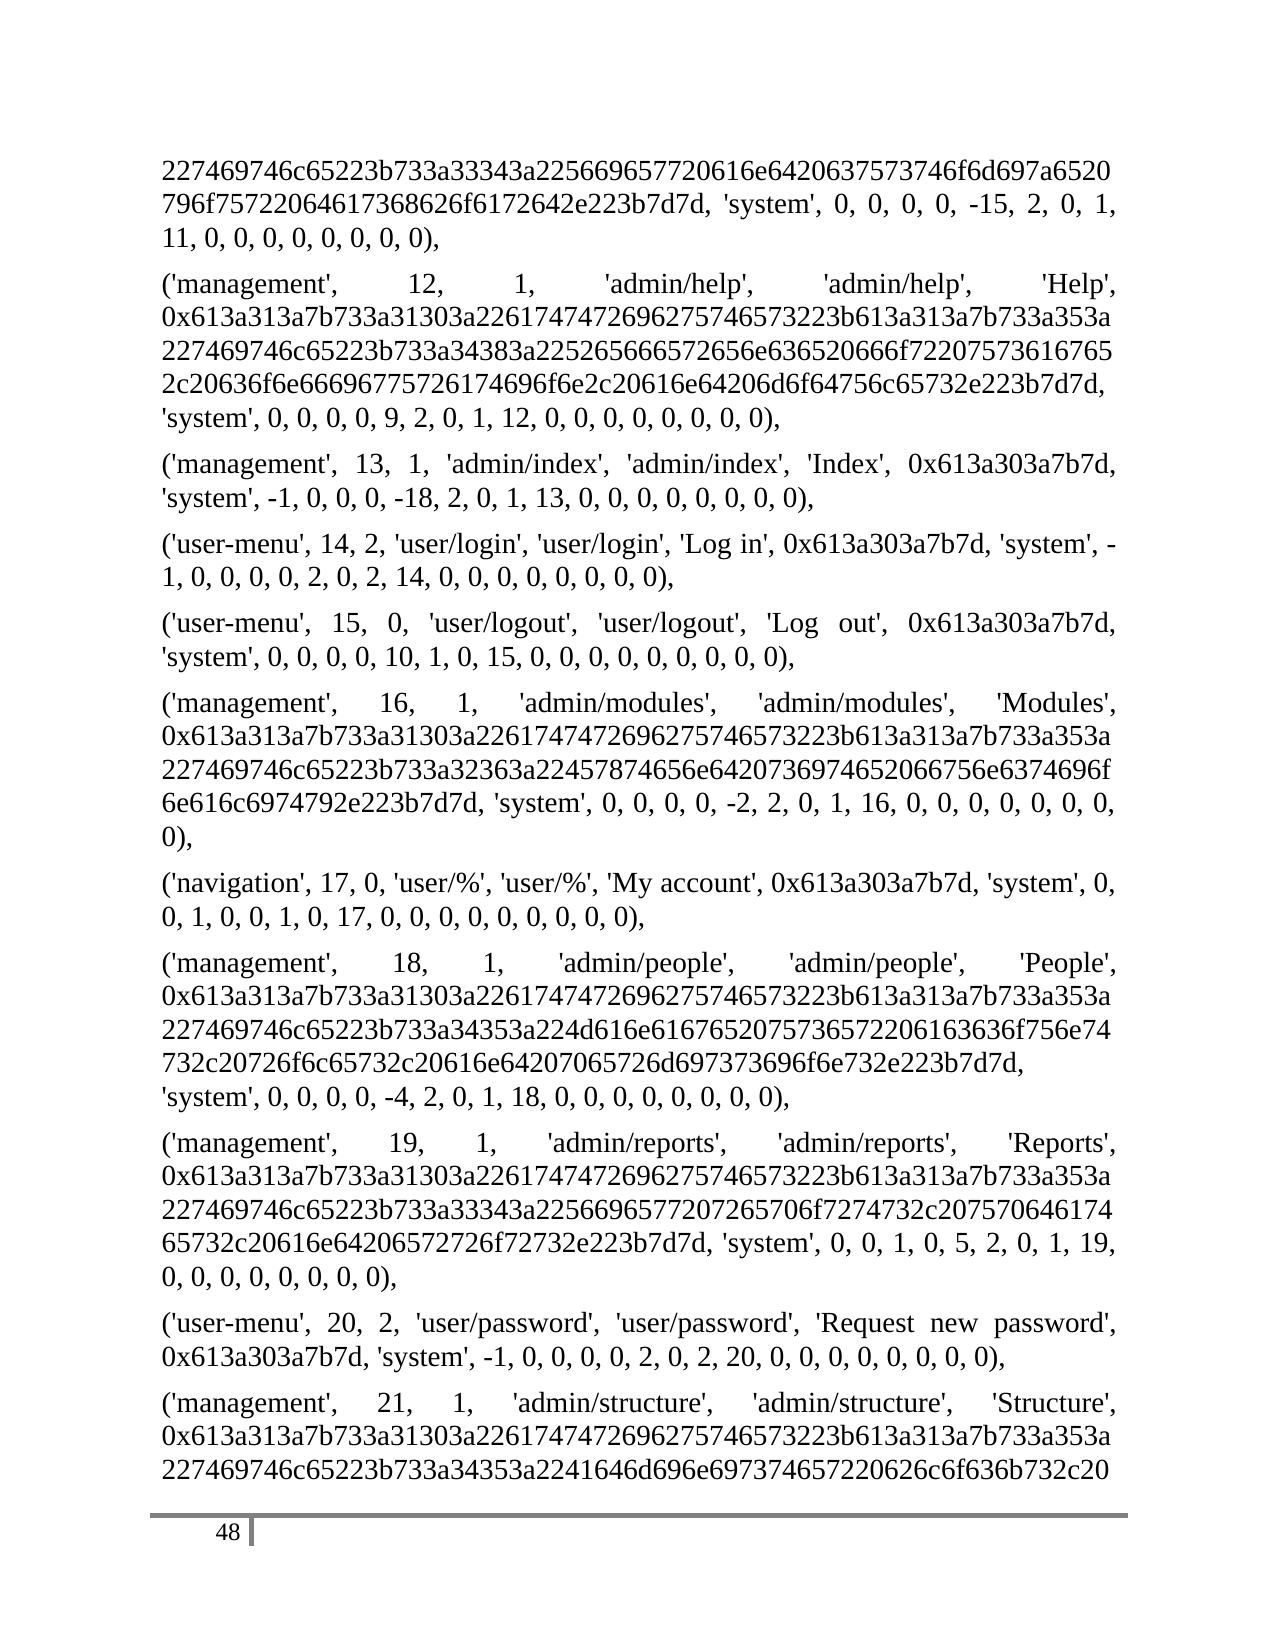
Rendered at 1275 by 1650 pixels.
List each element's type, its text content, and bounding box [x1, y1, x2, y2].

text ('user-menu', 15, 0, 'user/logout', 'user/logout', 'Log out', 0x613a303a7b7d, 'system', 0, 0, 0, 0, 10, 1, 0, 15, 0, 0, 0, 0, 0, 0, 0, 0, 0), [161, 605, 1117, 672]
text ('user-menu', 20, 2, 'user/password', 'user/password', 'Request new password', 0x613a303a7b7d, 'system', -1, 0, 0, 0, 0, 2, 0, 2, 20, 0, 0, 0, 0, 0, 0, 0, 0), [161, 1305, 1117, 1372]
text ('management', 12, 1, 'admin/help', 'admin/help', 'Help', 0x613a313a7b733a31303a2261747472696275746573223b613a313a7b733a353a227469746c65223b733a34383a225265666572656e636520666f722075736167652c20636f6e66696775726174696f6e2c20616e64206d6f64756c65732e223b7d7d, 'system', 0, 0, 0, 0, 9, 2, 0, 1, 12, 0, 0, 0, 0, 0, 0, 0, 0), [161, 266, 1117, 434]
text ('management', 18, 1, 'admin/people', 'admin/people', 'People', 0x613a313a7b733a31303a2261747472696275746573223b613a313a7b733a353a227469746c65223b733a34353a224d616e6167652075736572206163636f756e74732c20726f6c65732c20616e64207065726d697373696f6e732e223b7d7d, 'system', 0, 0, 0, 0, -4, 2, 0, 1, 18, 0, 0, 0, 0, 0, 0, 0, 0), [161, 945, 1117, 1112]
text ('management', 13, 1, 'admin/index', 'admin/index', 'Index', 0x613a303a7b7d, 'system', -1, 0, 0, 0, -18, 2, 0, 1, 13, 0, 0, 0, 0, 0, 0, 0, 0), [161, 446, 1117, 513]
text 227469746c65223b733a33343a225669657720616e6420637573746f6d697a6520796f75722064617368626f6172642e223b7d7d, 'system', 0, 0, 0, 0, -15, 2, 0, 1, 11, 0, 0, 0, 0, 0, 0, 0, 0), [161, 153, 1117, 253]
text ('management', 21, 1, 'admin/structure', 'admin/structure', 'Structure', 0x613a313a7b733a31303a2261747472696275746573223b613a313a7b733a353a227469746c65223b733a34353a2241646d696e697374657220626c6f636b732c20 [161, 1385, 1117, 1485]
text ('user-menu', 14, 2, 'user/login', 'user/login', 'Log in', 0x613a303a7b7d, 'system', -1, 0, 0, 0, 0, 2, 0, 2, 14, 0, 0, 0, 0, 0, 0, 0, 0), [161, 526, 1117, 593]
text ('management', 16, 1, 'admin/modules', 'admin/modules', 'Modules', 0x613a313a7b733a31303a2261747472696275746573223b613a313a7b733a353a227469746c65223b733a32363a22457874656e6420736974652066756e6374696f6e616c6974792e223b7d7d, 'system', 0, 0, 0, 0, -2, 2, 0, 1, 16, 0, 0, 0, 0, 0, 0, 0, 0), [161, 685, 1117, 853]
text ('navigation', 17, 0, 'user/%', 'user/%', 'My account', 0x613a303a7b7d, 'system', 0, 0, 1, 0, 0, 1, 0, 17, 0, 0, 0, 0, 0, 0, 0, 0, 0), [161, 865, 1117, 932]
text ('management', 19, 1, 'admin/reports', 'admin/reports', 'Reports', 0x613a313a7b733a31303a2261747472696275746573223b613a313a7b733a353a227469746c65223b733a33343a2256696577207265706f7274732c20757064617465732c20616e64206572726f72732e223b7d7d, 'system', 0, 0, 1, 0, 5, 2, 0, 1, 19, 0, 0, 0, 0, 0, 0, 0, 0), [161, 1125, 1117, 1293]
